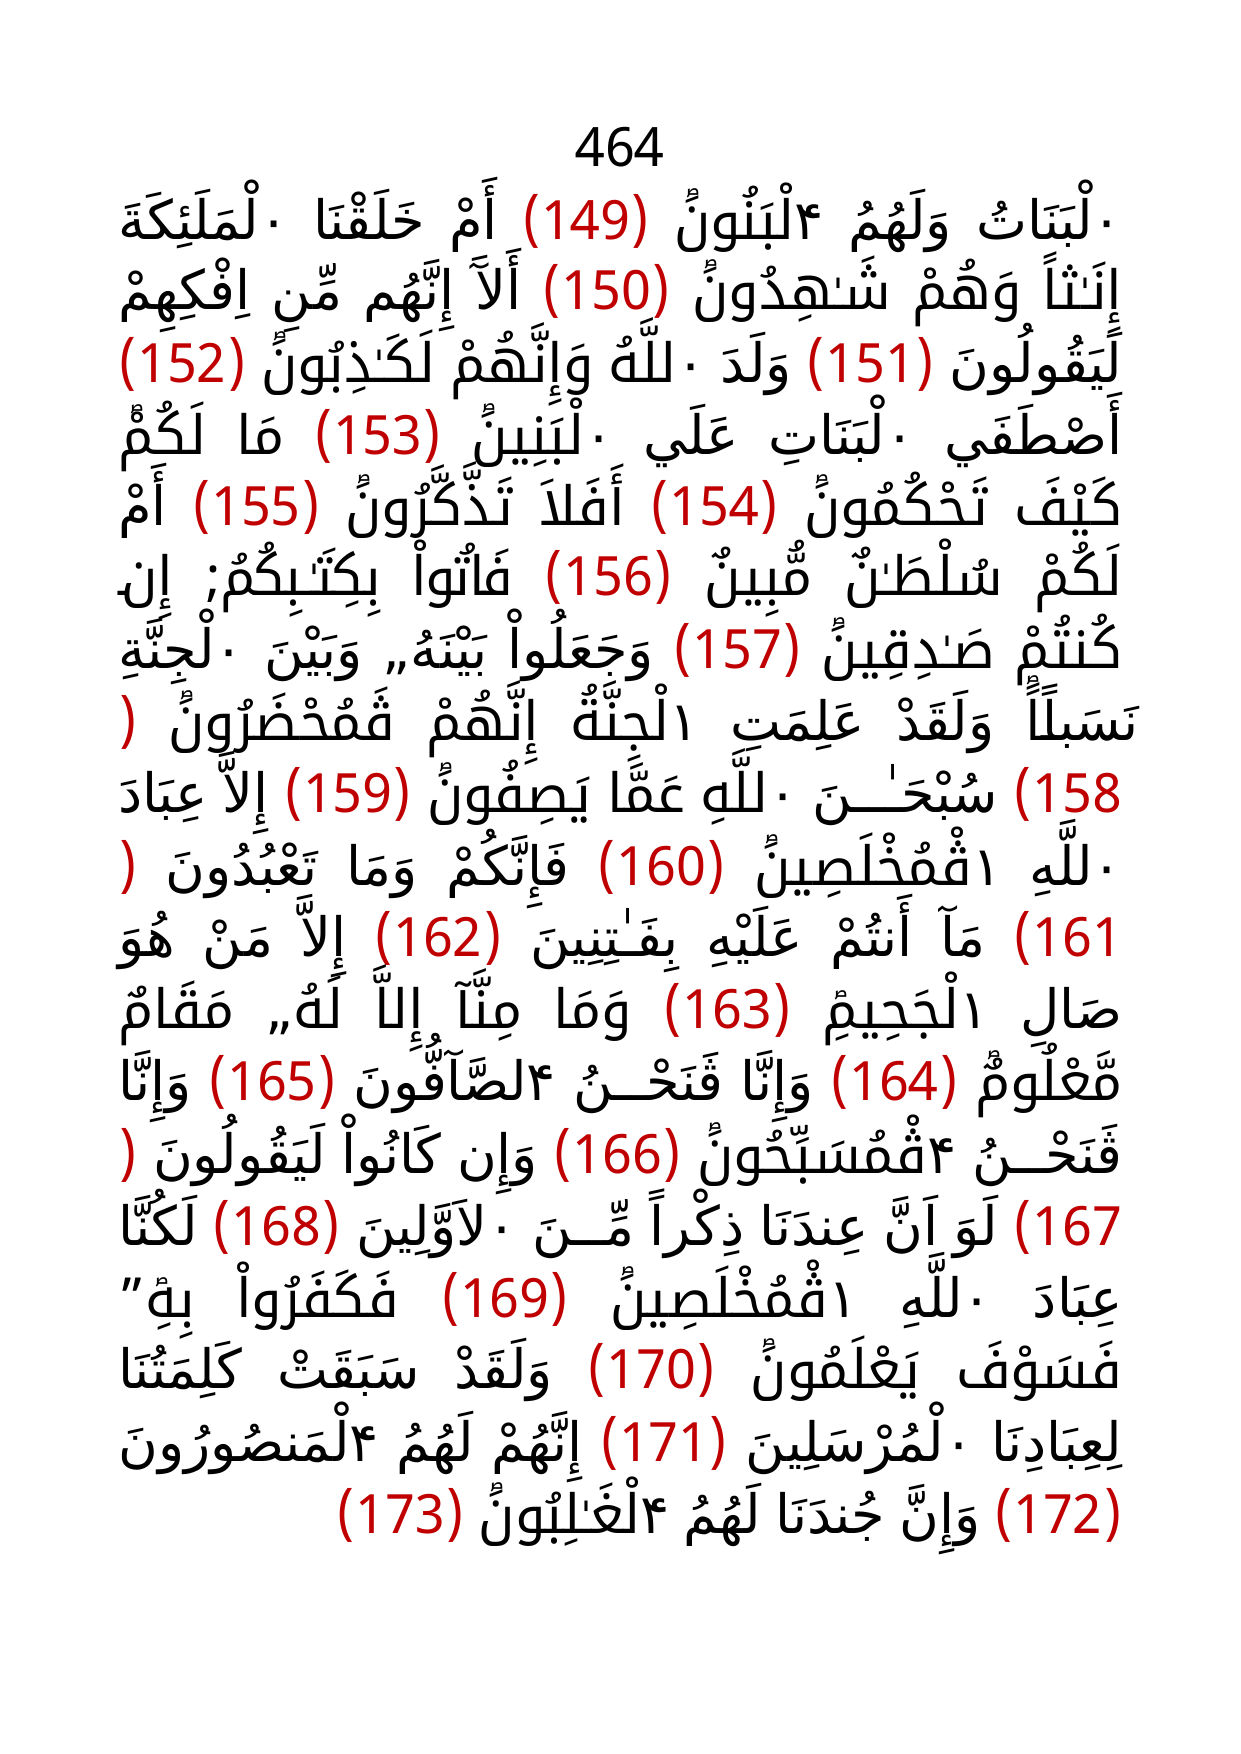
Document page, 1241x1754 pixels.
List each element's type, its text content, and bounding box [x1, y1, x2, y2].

text ۰لْبَنَاتُ وَلَهُمُ ۴لْبَنُونَؐ (149) أَمْ خَلَقْنَا ۰لْمَلَئِكَةَ إِنَـٰثاً وَهُمْ شَـٰهِدُونَؐ (150) أَلآَ إِنَّهُم مِّنِ اِفْكِهِمْ لَيَقُولُونَ (151) وَلَدَ ۰للَّهُ وَإِنَّهُمْ لَكَـٰذِبُونَؐ (152) أَصْطَفَي ۰لْبَنَاتِ عَلَي ۰لْبَنِينَؐ (153) مَا لَكُمْؐ كَيْفَ تَحْكُمُونَؐ (154) أَفَلاَ تَذَّكَّرُونَؐ (155) أَمْ لَكُمْ سُلْطَـٰنٌ مُّبِينٌ (156) فَاتُواْ بِكِتَـٰبِكُمُ; إِن كُنتُمْ صَـٰدِقِينَؐ (157) وَجَعَلُواْ بَيْنَهُ„ وَبَيْنَ ۰لْجِنَّةِ نَسَباًؐ وَلَقَدْ عَلِمَتِ ۱لْجِنَّةُ إِنَّهُمْ ڤَمُحْضَرُونَؐ (158) سُبْحَـٰــنَ ۰للَّهِ عَمَّا يَصِفُونَؐ (159) إِلاَّ عِبَادَ ۰للَّهِ ۱ڤْمُخْلَصِينَؐ (160) فَإِنَّكُمْ وَمَا تَعْبُدُونَ (161) مَآ أَنتُمْ عَلَيْهِ بِفَـٰتِنِينَ (162) إِلاَّ مَنْ هُوَ صَالِ ۱لْجَحِيمِؐ (163) وَمَا مِنَّآ إِلاَّ لَهُ„ مَقَامٌ مَّعْلُومٌؐ (164) وَإِنَّا ڤَنَحْــنُ ۴لصَّآفُّونَ (165) وَإِنَّا ڤَنَحْــنُ ۴ڤْمُسَبِّحُونَؐ (166) وَإِن كَانُواْ لَيَقُولُونَ (167) لَوَ اَنَّ عِندَنَا ذِكْراً مِّــنَ ۰لاَوَّلِينَ (168) لَكُنَّا عِبَادَ ۰للَّهِ ۱ڤْمُخْلَصِينَؐ (169) فَكَفَرُواْ بِهِؐ” فَسَوْفَ يَعْلَمُونَؐ (170) وَلَقَدْ سَبَقَتْ كَلِمَتُنَا لِعِبَادِنَا ۰لْمُرْسَلِينَ (171) إِنَّهُمْ لَهُمُ ۴لْمَنصُورُونَ (172) وَإِنَّ جُندَنَا لَهُمُ ۴لْغَـٰلِبُونَؐ (173) [118, 189, 1122, 1555]
text 464 [118, 118, 1122, 189]
